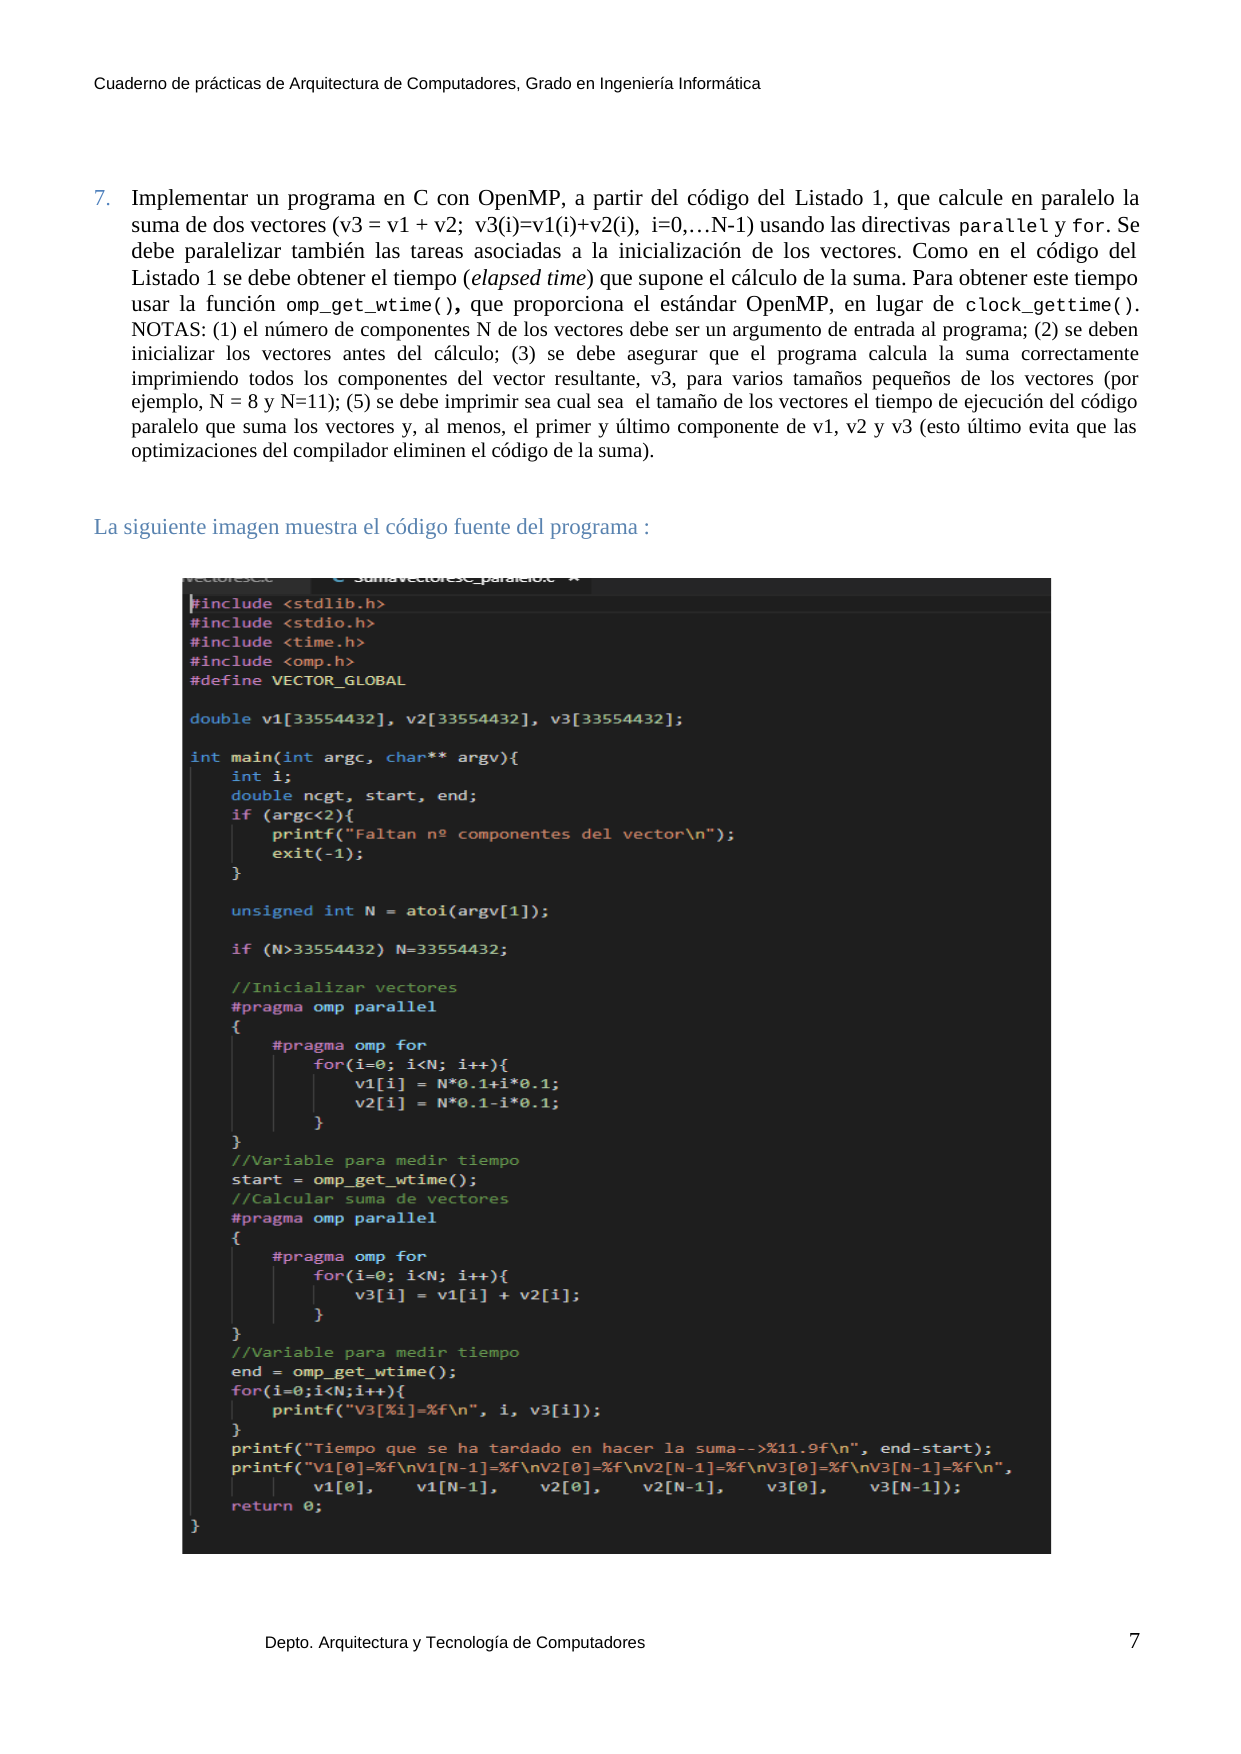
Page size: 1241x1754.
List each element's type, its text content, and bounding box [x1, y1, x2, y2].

list Implementar un programa en C con OpenMP, a partir del código del Listado 1, que calcule en paralelo la suma de dos vectores (v3 = v1 + v2; v3(i)=v1(i)+v2(i), i=0,…N-1) usando las directivas parallel y for. Se debe paralelizar también las tareas asociadas a la inicialización de los vectores. Como en el código del Listado 1 se debe obtener el tiempo (elapsed time) que supone el cálculo de la suma. Para obtener este tiempo usar la función omp_get_wtime(), que proporciona el estándar OpenMP, en lugar de clock_gettime(). NOTAS: (1) el número de componentes N de los vectores debe ser un argumento de entrada al programa; (2) se deben inicializar los vectores antes del cálculo; (3) se debe asegurar que el programa calcula la suma correctamente imprimiendo todos los componentes del vector resultante, v3, para varios tamaños pequeños de los vectores (por ejemplo, N = 8 y N=11); (5) se debe imprimir sea cual sea el tamaño de los vectores el tiempo de ejecución del código paralelo que suma los vectores y, al menos, el primer y último componente de v1, v2 y v3 (esto último evita que las optimizaciones del compilador eliminen el código de la suma). [94, 184, 1140, 462]
text La siguiente imagen muestra el código fuente del programa : [94, 513, 1140, 539]
picture [182, 578, 1052, 1554]
